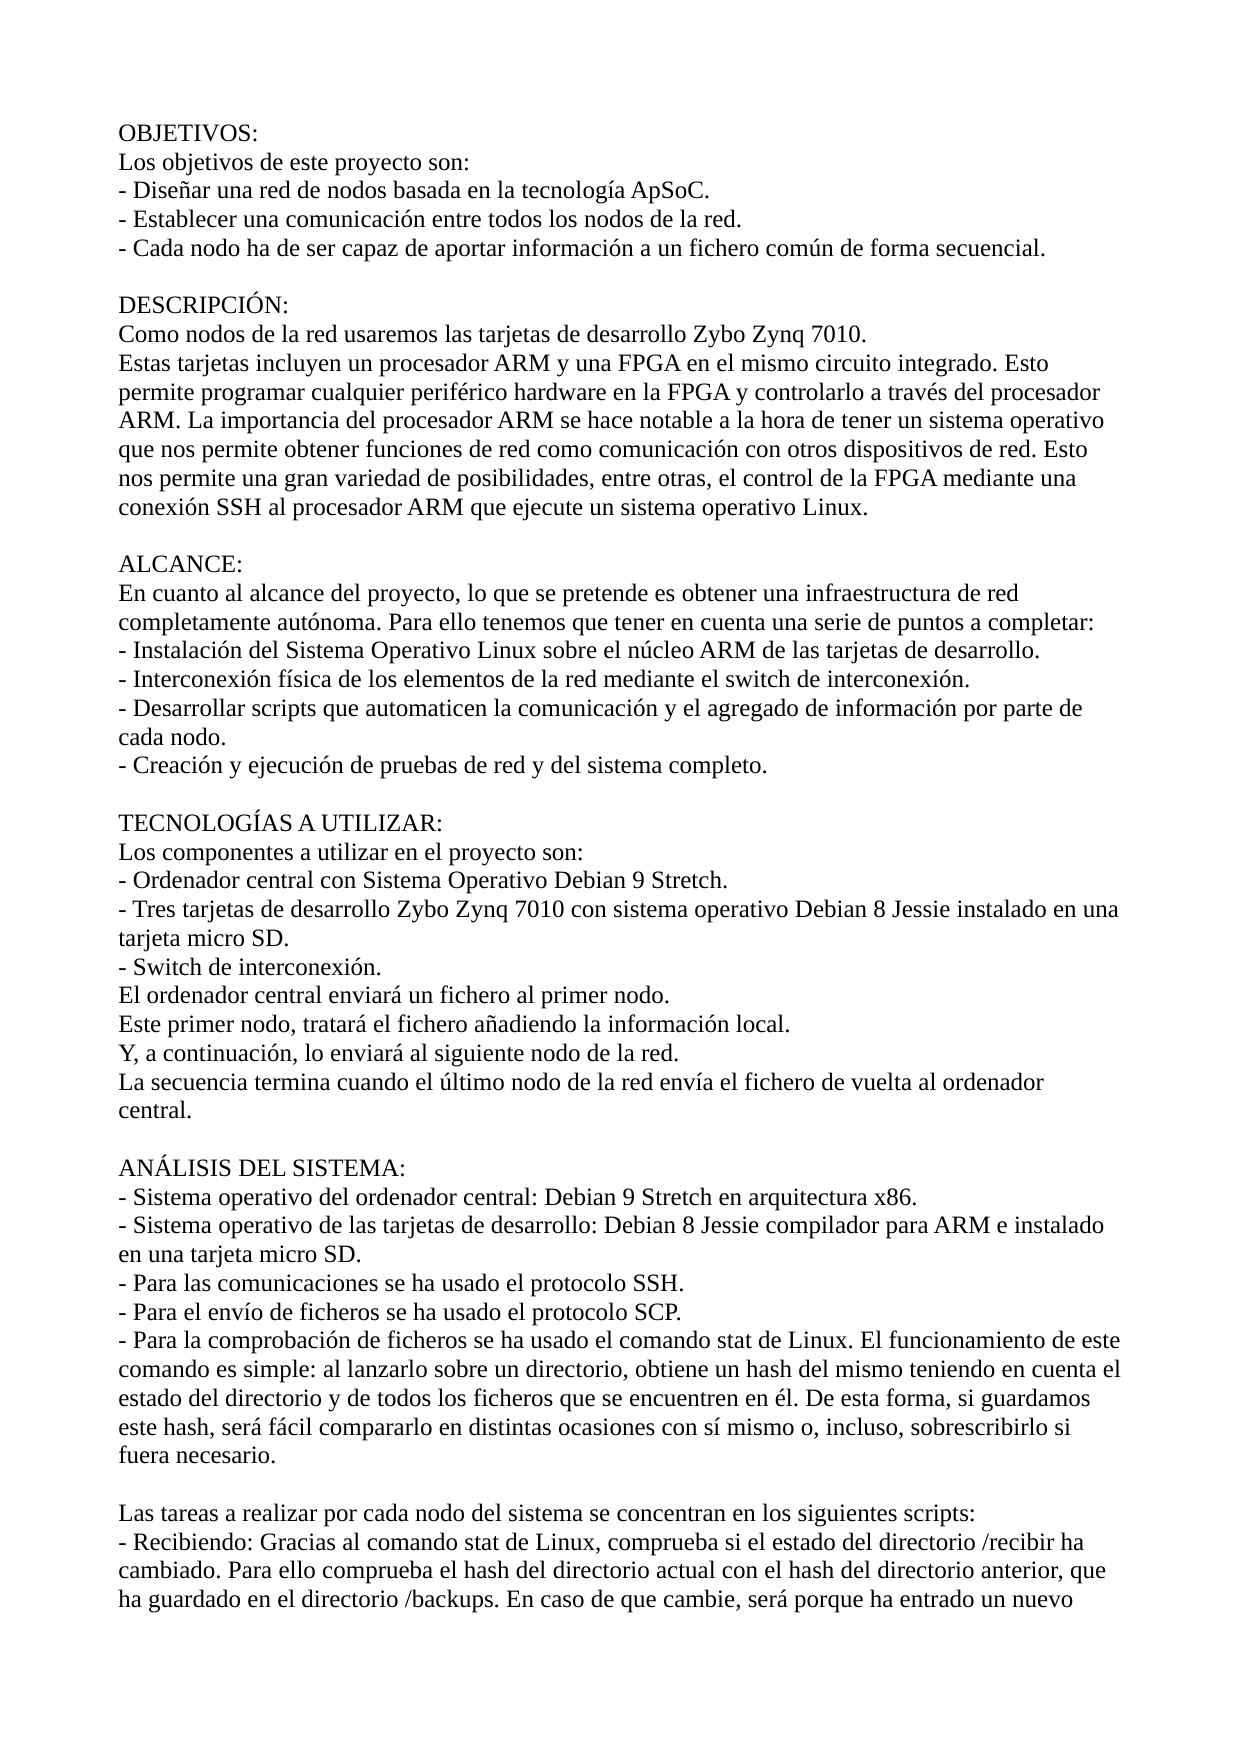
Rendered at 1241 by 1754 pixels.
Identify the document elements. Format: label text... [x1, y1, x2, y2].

text TECNOLOGÍAS A UTILIZAR: [118, 808, 1122, 837]
text - Diseñar una red de nodos basada en la tecnología ApSoC. [118, 176, 1122, 204]
text Los objetivos de este proyecto son: [118, 147, 1122, 176]
text - Creación y ejecución de pruebas de red y del sistema completo. [118, 751, 1122, 779]
text - Para el envío de ficheros se ha usado el protocolo SCP. [118, 1297, 1122, 1326]
text En cuanto al alcance del proyecto, lo que se pretende es obtener una infraestructura de red completamente autónoma. Para ello tenemos que tener en cuenta una serie de puntos a completar: [118, 578, 1122, 636]
text - Tres tarjetas de desarrollo Zybo Zynq 7010 con sistema operativo Debian 8 Jessie instalado en una tarjeta micro SD. [118, 894, 1122, 952]
text - Interconexión física de los elementos de la red mediante el switch de interconexión. [118, 664, 1122, 693]
text - Desarrollar scripts que automaticen la comunicación y el agregado de información por parte de cada nodo. [118, 693, 1122, 751]
text Este primer nodo, tratará el fichero añadiendo la información local. [118, 1009, 1122, 1038]
text Como nodos de la red usaremos las tarjetas de desarrollo Zybo Zynq 7010. [118, 319, 1122, 348]
text - Establecer una comunicación entre todos los nodos de la red. [118, 204, 1122, 233]
text ALCANCE: [118, 549, 1122, 578]
text - Sistema operativo de las tarjetas de desarrollo: Debian 8 Jessie compilador para ARM e instalado en una tarjeta micro SD. [118, 1211, 1122, 1268]
text - Recibiendo: Gracias al comando stat de Linux, comprueba si el estado del directorio /recibir ha cambiado. Para ello comprueba el hash del directorio actual con el hash del directorio anterior, que ha guardado en el directorio /backups. En caso de que cambie, será porque ha entrado un nuevo [118, 1527, 1122, 1613]
text - Instalación del Sistema Operativo Linux sobre el núcleo ARM de las tarjetas de desarrollo. [118, 636, 1122, 664]
text ANÁLISIS DEL SISTEMA: [118, 1153, 1122, 1182]
text El ordenador central enviará un fichero al primer nodo. [118, 981, 1122, 1009]
text - Ordenador central con Sistema Operativo Debian 9 Stretch. [118, 866, 1122, 894]
text Los componentes a utilizar en el proyecto son: [118, 837, 1122, 866]
text La secuencia termina cuando el último nodo de la red envía el fichero de vuelta al ordenador central. [118, 1067, 1122, 1124]
text - Sistema operativo del ordenador central: Debian 9 Stretch en arquitectura x86. [118, 1182, 1122, 1211]
text Y, a continuación, lo enviará al siguiente nodo de la red. [118, 1038, 1122, 1067]
text - Cada nodo ha de ser capaz de aportar información a un fichero común de forma secuencial. [118, 233, 1122, 262]
text Estas tarjetas incluyen un procesador ARM y una FPGA en el mismo circuito integrado. Esto permite programar cualquier periférico hardware en la FPGA y controlarlo a través del procesador ARM. La importancia del procesador ARM se hace notable a la hora de tener un sistema operativo que nos permite obtener funciones de red como comunicación con otros dispositivos de red. Esto nos permite una gran variedad de posibilidades, entre otras, el control de la FPGA mediante una conexión SSH al procesador ARM que ejecute un sistema operativo Linux. [118, 348, 1122, 521]
text - Para las comunicaciones se ha usado el protocolo SSH. [118, 1268, 1122, 1297]
text Las tareas a realizar por cada nodo del sistema se concentran en los siguientes scripts: [118, 1498, 1122, 1527]
text DESCRIPCIÓN: [118, 291, 1122, 319]
text - Switch de interconexión. [118, 952, 1122, 981]
text - Para la comprobación de ficheros se ha usado el comando stat de Linux. El funcionamiento de este comando es simple: al lanzarlo sobre un directorio, obtiene un hash del mismo teniendo en cuenta el estado del directorio y de todos los ficheros que se encuentren en él. De esta forma, si guardamos este hash, será fácil compararlo en distintas ocasiones con sí mismo o, incluso, sobrescribirlo si fuera necesario. [118, 1326, 1122, 1469]
text OBJETIVOS: [118, 118, 1122, 147]
